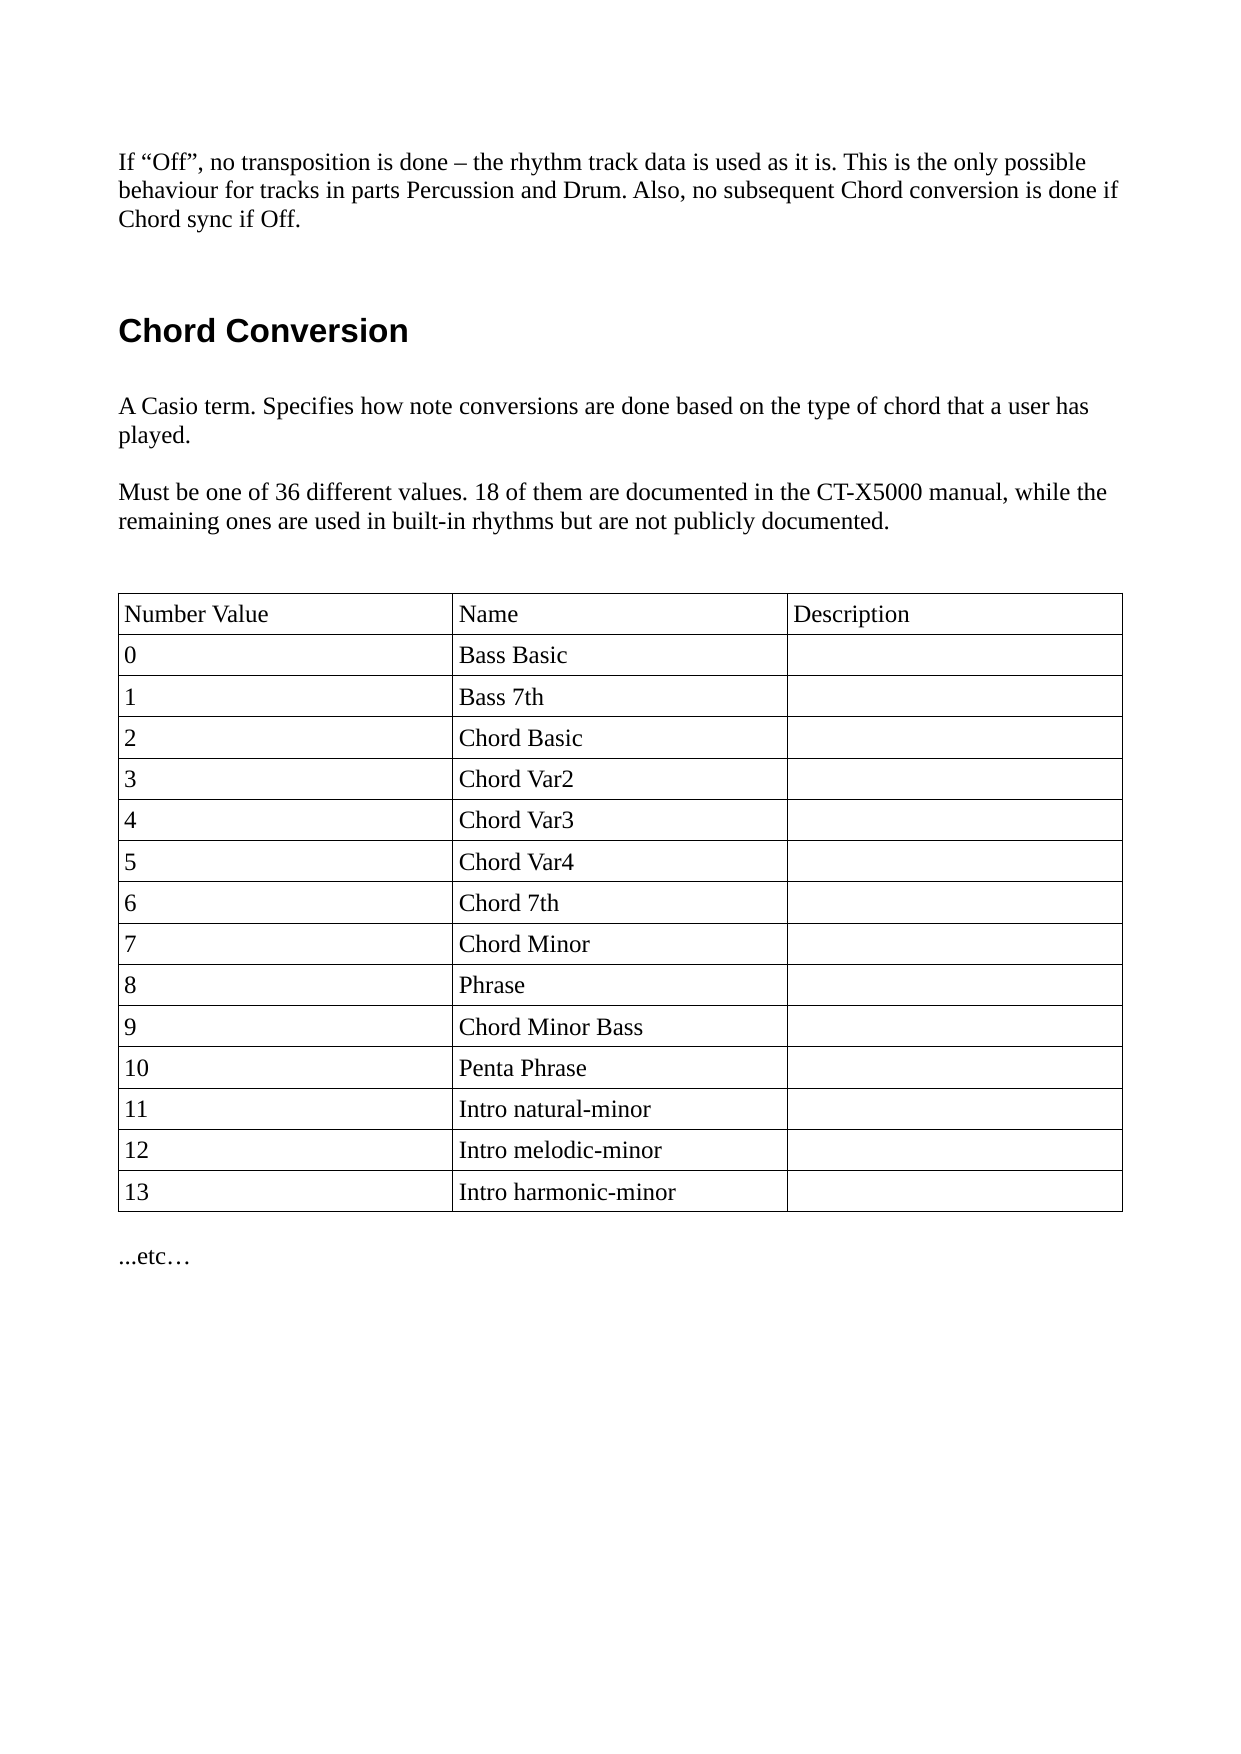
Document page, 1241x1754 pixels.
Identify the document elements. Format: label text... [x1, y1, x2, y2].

table_cell Penta Phrase [453, 1047, 787, 1087]
text If “Off”, no transposition is done – the rhythm track data is used as it is. This is the only possible behaviour for tracks in parts Percussion and Drum. Also, no subsequent Chord conversion is done if Chord sync if Off. [118, 147, 1122, 233]
table_cell Bass Basic [453, 635, 787, 675]
table_cell Intro natural-minor [453, 1089, 787, 1129]
table_cell 6 [119, 882, 452, 922]
table_cell Intro melodic-minor [453, 1130, 787, 1170]
table_cell 12 [119, 1130, 452, 1170]
table_header Name [453, 594, 787, 634]
table_cell [788, 965, 1122, 1005]
table_cell Chord Minor [453, 924, 787, 964]
table_cell [788, 759, 1122, 799]
table_cell [788, 1006, 1122, 1046]
table_cell [788, 841, 1122, 881]
table_cell 11 [119, 1089, 452, 1129]
table_cell 0 [119, 635, 452, 675]
table_cell Chord Var2 [453, 759, 787, 799]
table_cell 10 [119, 1047, 452, 1087]
table_cell Chord Var4 [453, 841, 787, 881]
table_cell [788, 1089, 1122, 1129]
table_cell Chord Basic [453, 717, 787, 757]
text A Casio term. Specifies how note conversions are done based on the type of chord that a user has played. [118, 391, 1122, 449]
table_cell [788, 717, 1122, 757]
table_cell 7 [119, 924, 452, 964]
table_cell [788, 676, 1122, 716]
table_header Number Value [119, 594, 452, 634]
table_cell Bass 7th [453, 676, 787, 716]
table_cell [788, 635, 1122, 675]
table_cell 9 [119, 1006, 452, 1046]
table_cell 4 [119, 800, 452, 840]
table_cell 2 [119, 717, 452, 757]
table_cell [788, 1130, 1122, 1170]
subtitle Chord Conversion [118, 311, 1122, 350]
table_cell [788, 882, 1122, 922]
table_cell 1 [119, 676, 452, 716]
table_cell 8 [119, 965, 452, 1005]
table_cell Chord Minor Bass [453, 1006, 787, 1046]
table_cell Intro harmonic-minor [453, 1171, 787, 1211]
table_cell [788, 1047, 1122, 1087]
table_cell 3 [119, 759, 452, 799]
text Must be one of 36 different values. 18 of them are documented in the CT-X5000 manual, while the remaining ones are used in built-in rhythms but are not publicly documented. [118, 477, 1122, 535]
table_cell Phrase [453, 965, 787, 1005]
table_cell 5 [119, 841, 452, 881]
text ...etc… [118, 1241, 1122, 1270]
table_cell [788, 924, 1122, 964]
table_cell Chord 7th [453, 882, 787, 922]
table_cell [788, 800, 1122, 840]
table_cell Chord Var3 [453, 800, 787, 840]
table_cell 13 [119, 1171, 452, 1211]
table_cell [788, 1171, 1122, 1211]
table_header Description [788, 594, 1122, 634]
